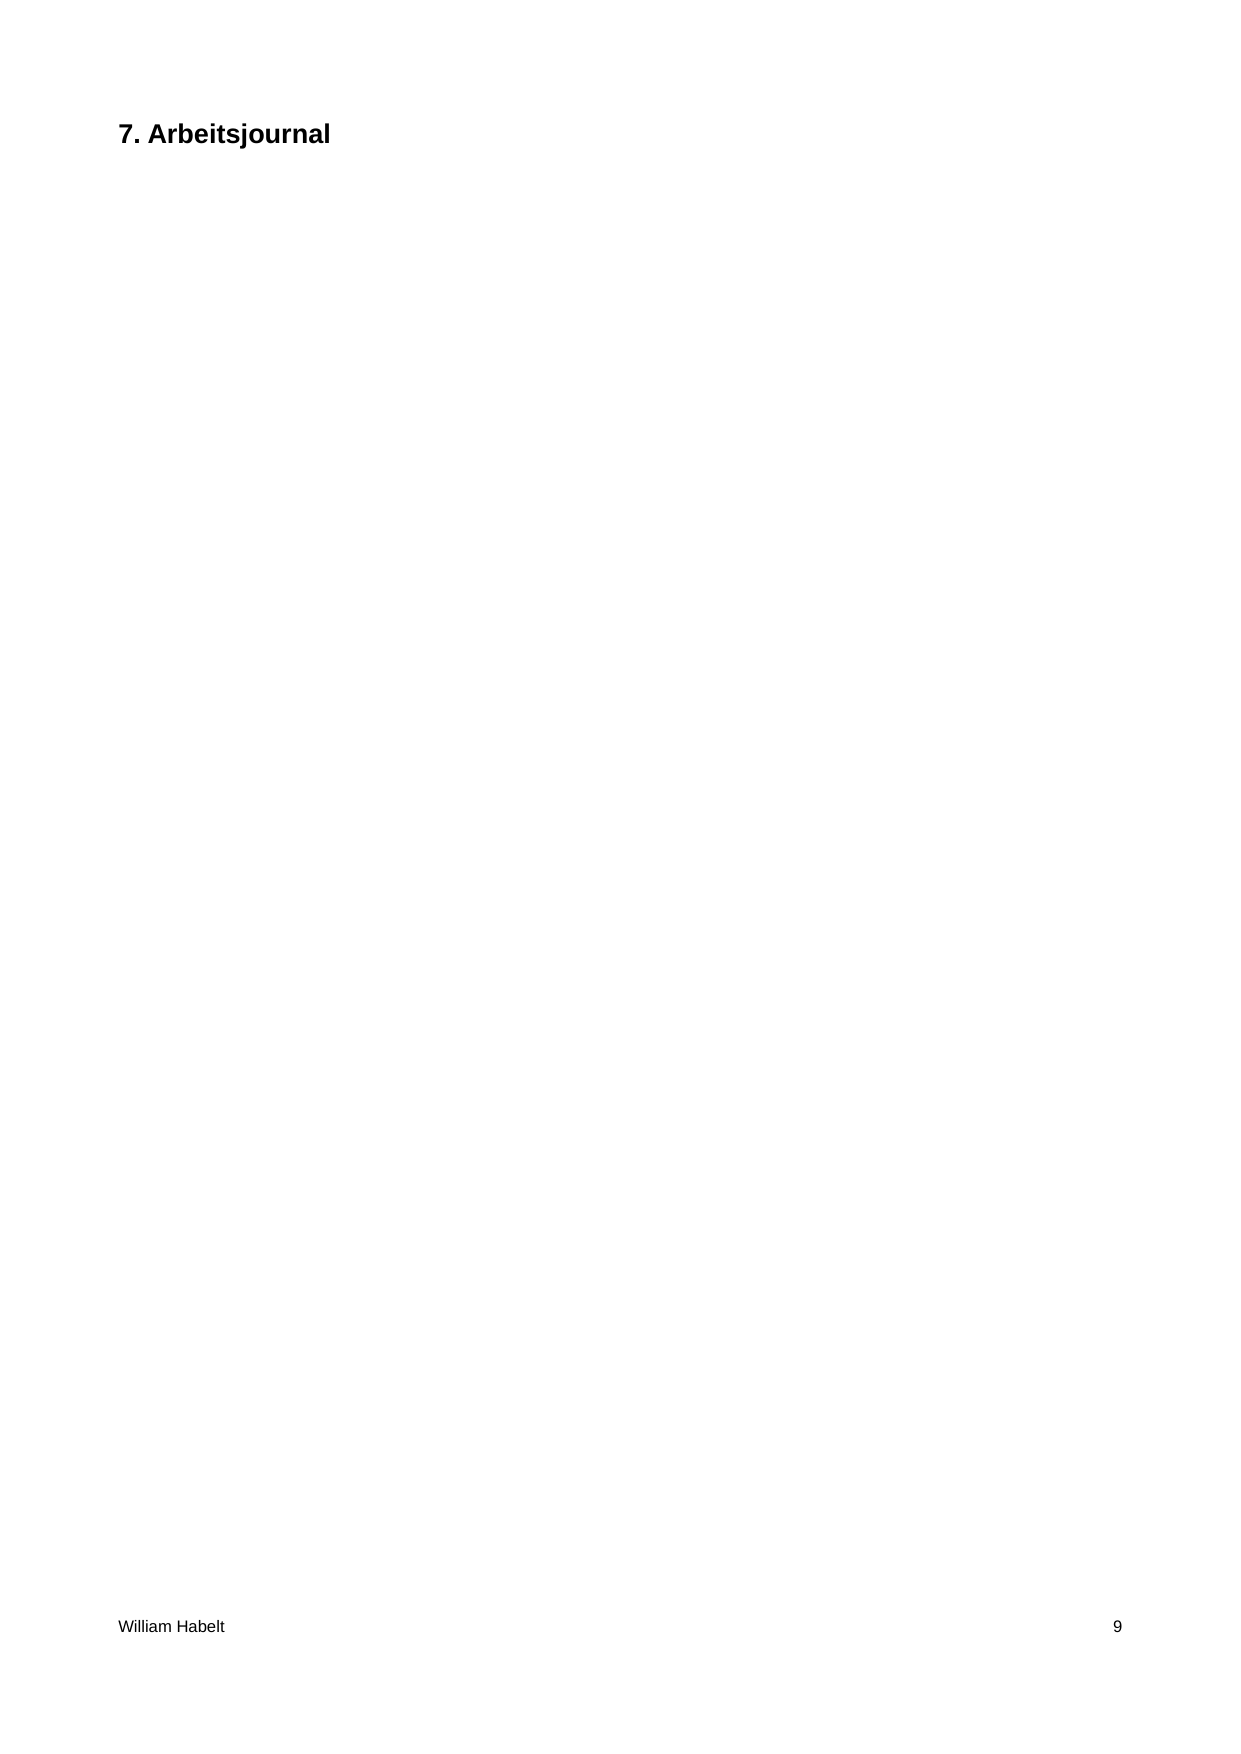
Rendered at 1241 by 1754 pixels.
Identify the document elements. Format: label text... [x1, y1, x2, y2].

text 7. Arbeitsjournal [118, 118, 1122, 149]
